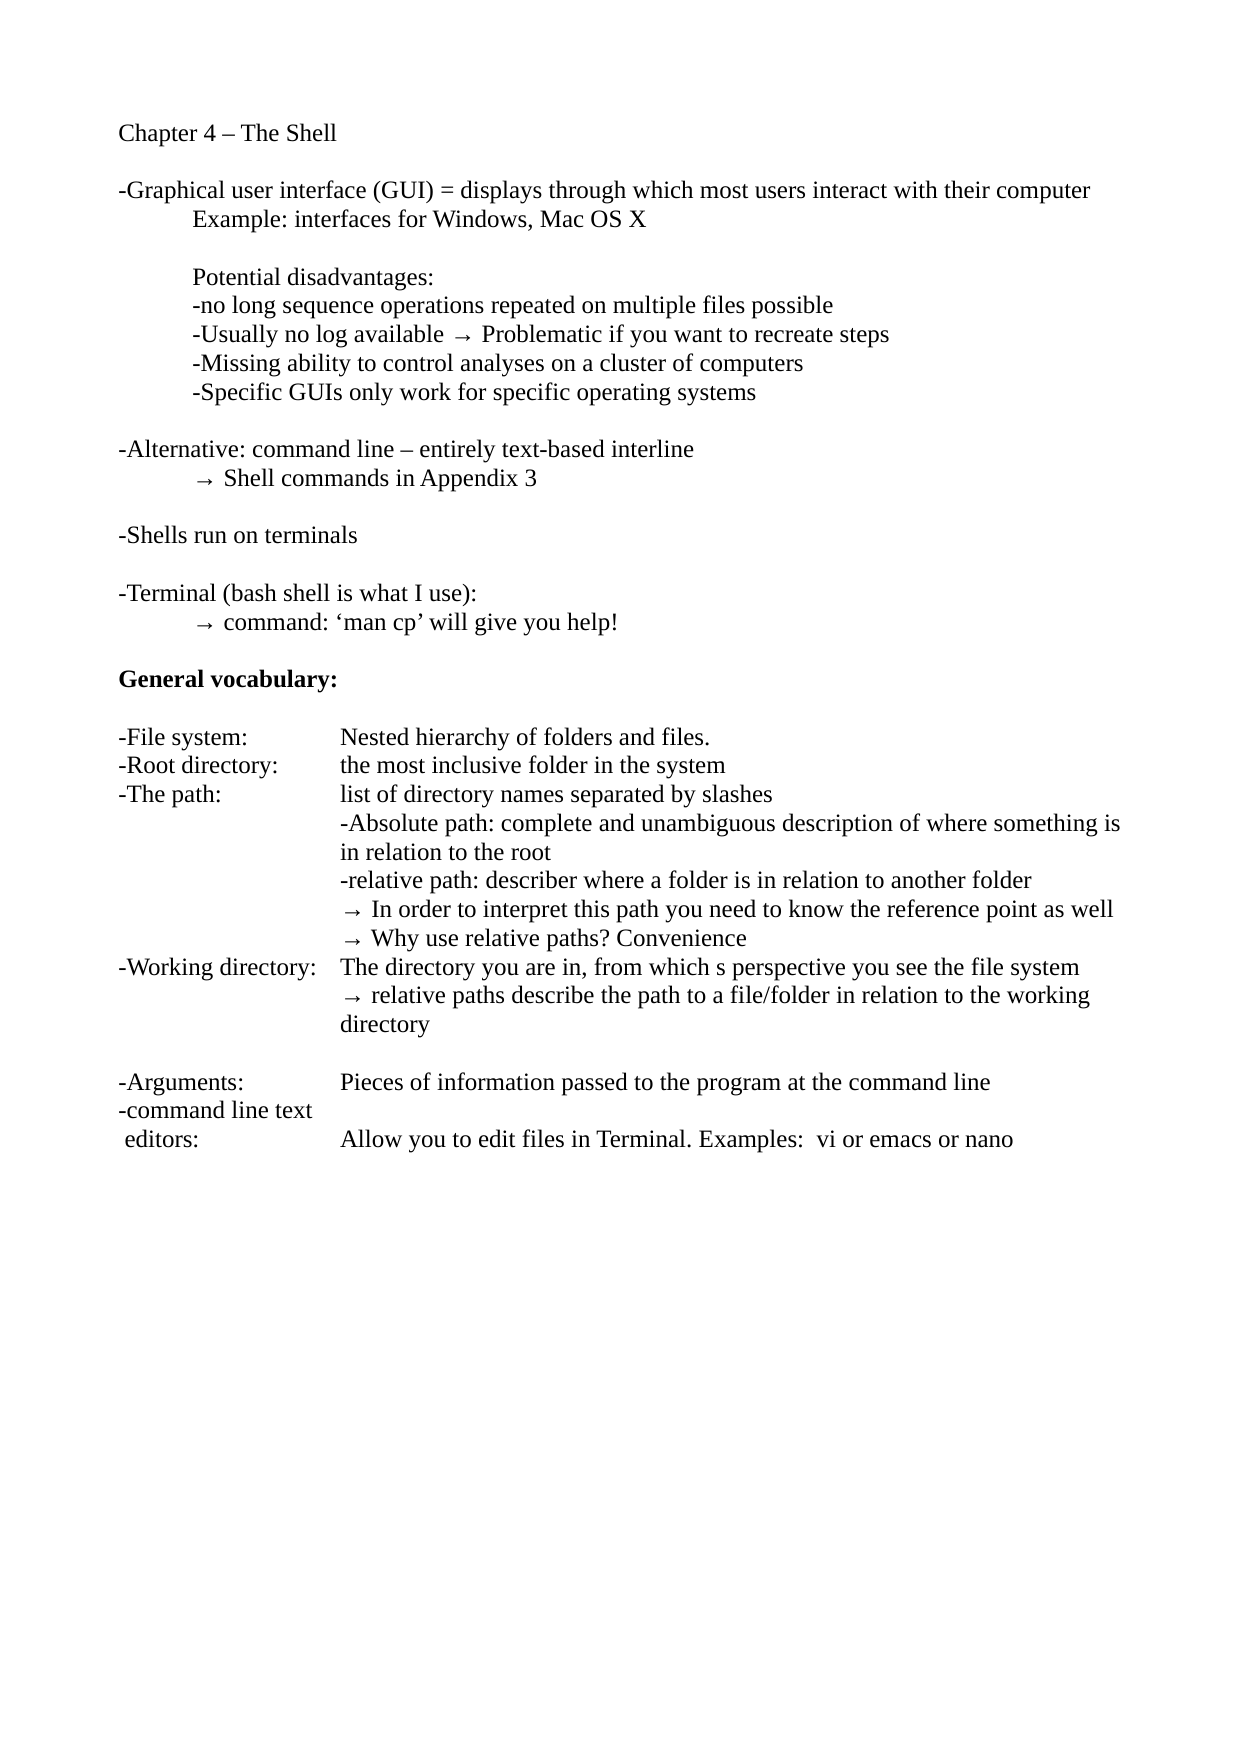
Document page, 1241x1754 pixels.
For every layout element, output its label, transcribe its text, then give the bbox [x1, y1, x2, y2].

text editors: Allow you to edit files in Terminal. Examples: vi or emacs or nano [118, 1124, 1122, 1153]
text Potential disadvantages: [118, 262, 1122, 291]
text Chapter 4 – The Shell [118, 118, 1122, 147]
text Example: interfaces for Windows, Mac OS X [118, 204, 1122, 233]
text General vocabulary: [118, 664, 1122, 693]
text -command line text [118, 1096, 1122, 1124]
text → relative paths describe the path to a file/folder in relation to the working directory [118, 981, 1122, 1038]
text → command: ‘man cp’ will give you help! [118, 607, 1122, 636]
text -Arguments: Pieces of information passed to the program at the command line [118, 1067, 1122, 1096]
text → Why use relative paths? Convenience [118, 923, 1122, 952]
text -no long sequence operations repeated on multiple files possible [118, 291, 1122, 319]
text -Root directory: the most inclusive folder in the system [118, 751, 1122, 779]
text -Working directory: The directory you are in, from which s perspective you see the file system [118, 952, 1122, 981]
text -The path: list of directory names separated by slashes [118, 779, 1122, 808]
text -Missing ability to control analyses on a cluster of computers [118, 348, 1122, 377]
text -Absolute path: complete and unambiguous description of where something is in relation to the root [118, 808, 1122, 866]
text -Shells run on terminals [118, 521, 1122, 549]
text → In order to interpret this path you need to know the reference point as well [118, 894, 1122, 923]
text -Alternative: command line – entirely text-based interline [118, 434, 1122, 463]
text -Graphical user interface (GUI) = displays through which most users interact with their computer [118, 176, 1122, 204]
text -relative path: describer where a folder is in relation to another folder [118, 866, 1122, 894]
text → Shell commands in Appendix 3 [118, 463, 1122, 492]
text -Usually no log available → Problematic if you want to recreate steps [118, 319, 1122, 348]
text -Specific GUIs only work for specific operating systems [118, 377, 1122, 406]
text -File system: Nested hierarchy of folders and files. [118, 722, 1122, 751]
text -Terminal (bash shell is what I use): [118, 578, 1122, 607]
